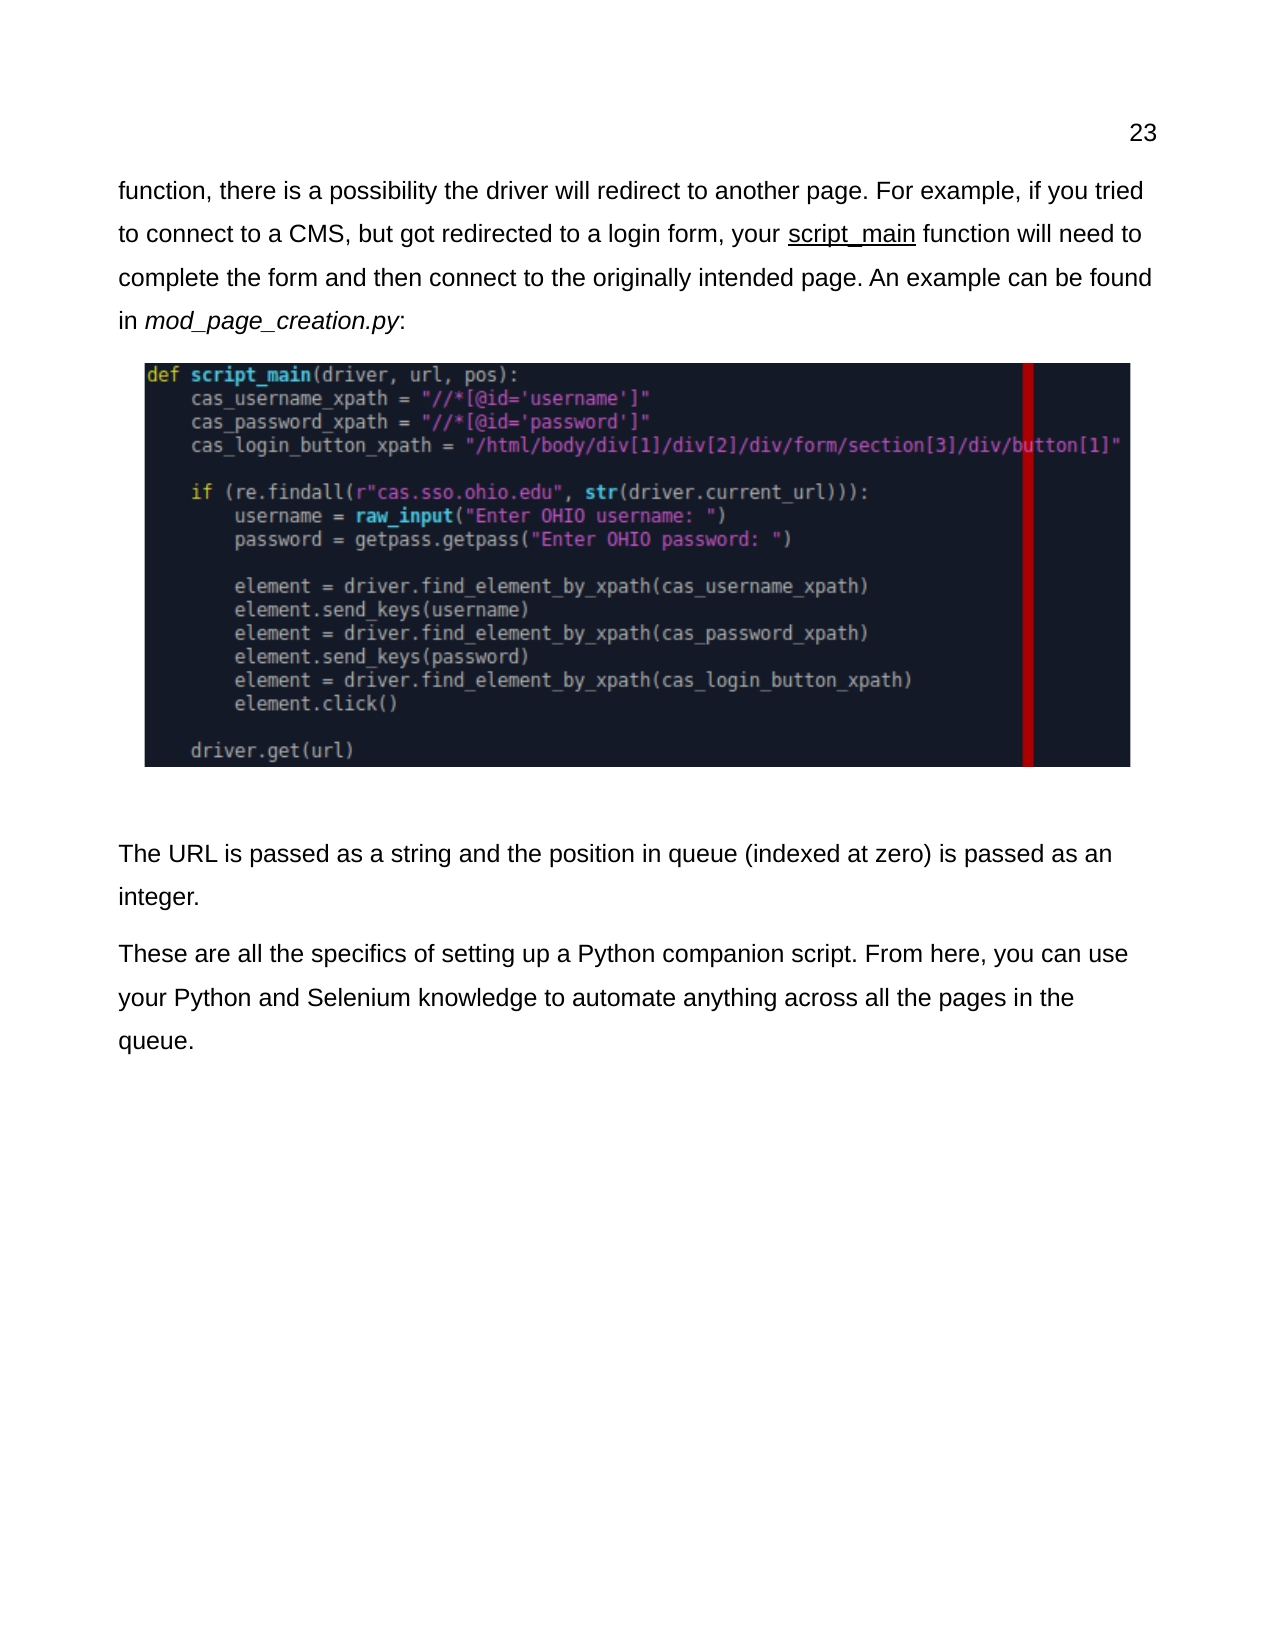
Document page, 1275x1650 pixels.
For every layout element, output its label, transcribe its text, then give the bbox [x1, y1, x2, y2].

text The URL is passed as a string and the position in queue (indexed at zero) is passed as an integer. [118, 839, 1157, 911]
text function, there is a possibility the driver will redirect to another page. For example, if you tried to connect to a CMS, but got redirected to a login form, your script_main function will need to complete the form and then connect to the originally intended page. An example can be found in mod_page_creation.py: [118, 176, 1157, 334]
picture [144, 363, 1131, 767]
text These are all the specifics of setting up a Python companion script. From here, you can use your Python and Selenium knowledge to automate anything across all the pages in the queue. [118, 939, 1157, 1054]
